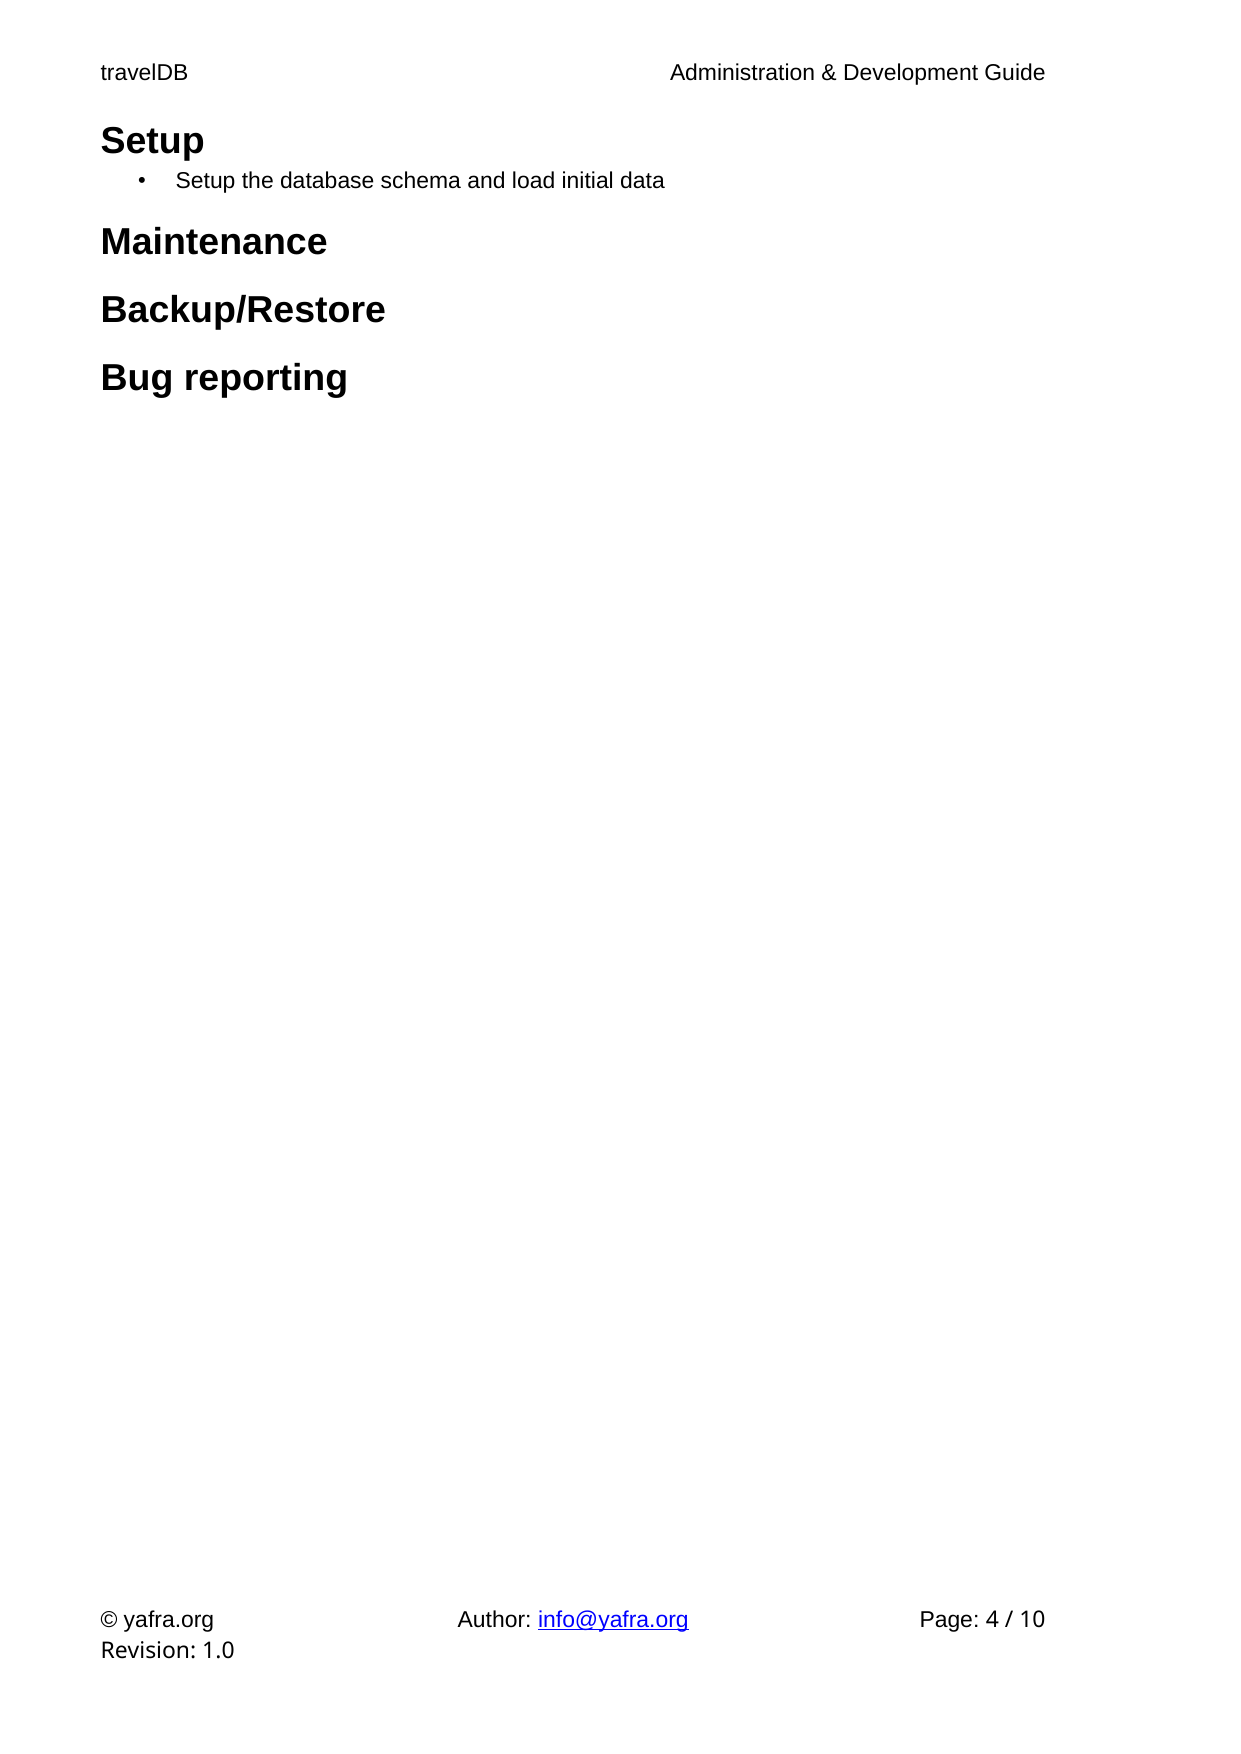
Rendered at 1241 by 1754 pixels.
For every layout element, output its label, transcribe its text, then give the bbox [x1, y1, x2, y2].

subtitle Bug reporting [100, 355, 1140, 398]
subtitle Setup [100, 118, 1140, 161]
subtitle Backup/Restore [100, 287, 1140, 330]
subtitle Maintenance [100, 219, 1140, 262]
list Setup the database schema and load initial data [138, 167, 1140, 194]
